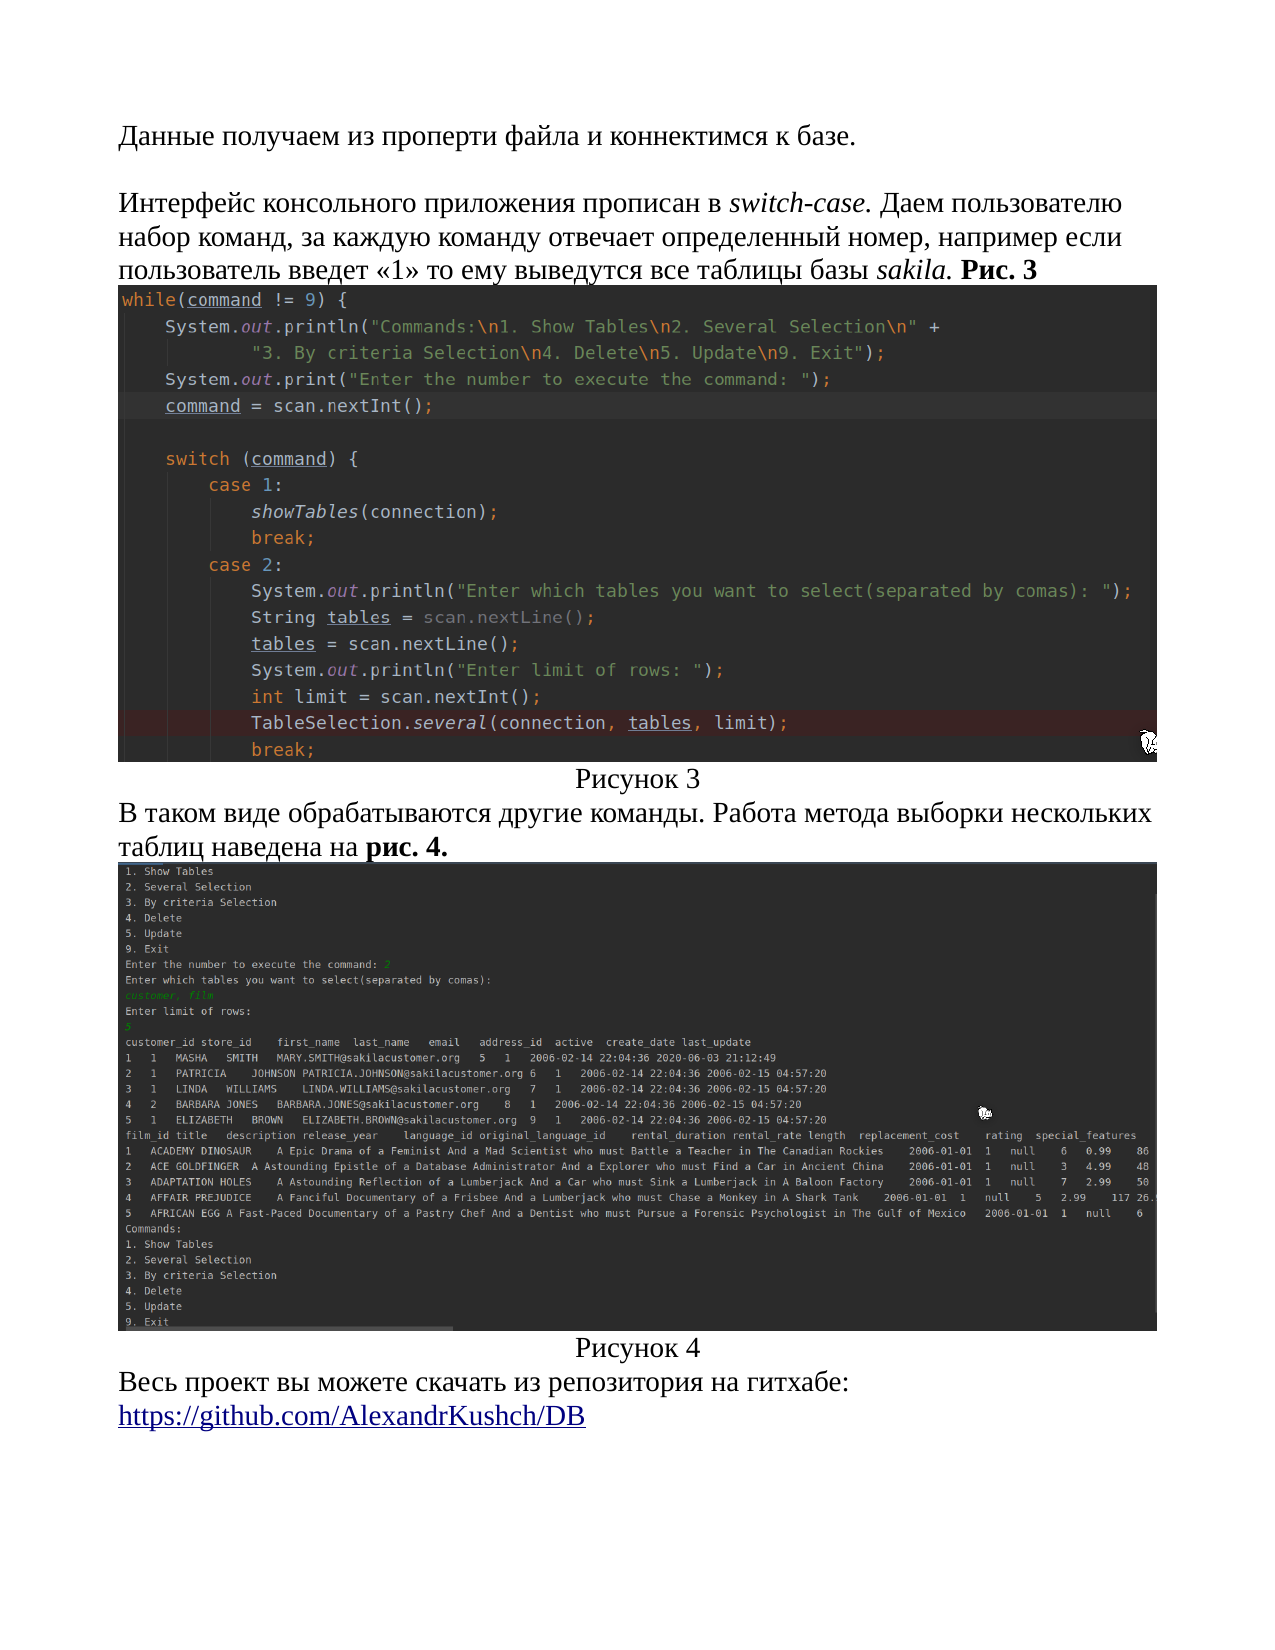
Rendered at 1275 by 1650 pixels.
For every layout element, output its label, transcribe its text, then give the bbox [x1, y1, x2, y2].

picture [118, 285, 1157, 762]
text Интерфейс консольного приложения прописан в switch-case. Даем пользователю набор команд, за каждую команду отвечает определенный номер, например если пользователь введет «1» то ему выведутся все таблицы базы sakila. Рис. 3 [118, 185, 1157, 285]
text Рисунок 3 [118, 762, 1157, 795]
text В таком виде обрабатываются другие команды. Работа метода выборки нескольких таблиц наведена на рис. 4. [118, 795, 1157, 862]
picture [118, 862, 1157, 1331]
text Данные получаем из проперти файла и коннектимся к базе. [118, 118, 1157, 152]
text https://github.com/AlexandrKushch/DB [118, 1398, 1157, 1431]
text Рисунок 4 [118, 1331, 1157, 1364]
text Весь проект вы можете скачать из репозитория на гитхабе: [118, 1364, 1157, 1398]
